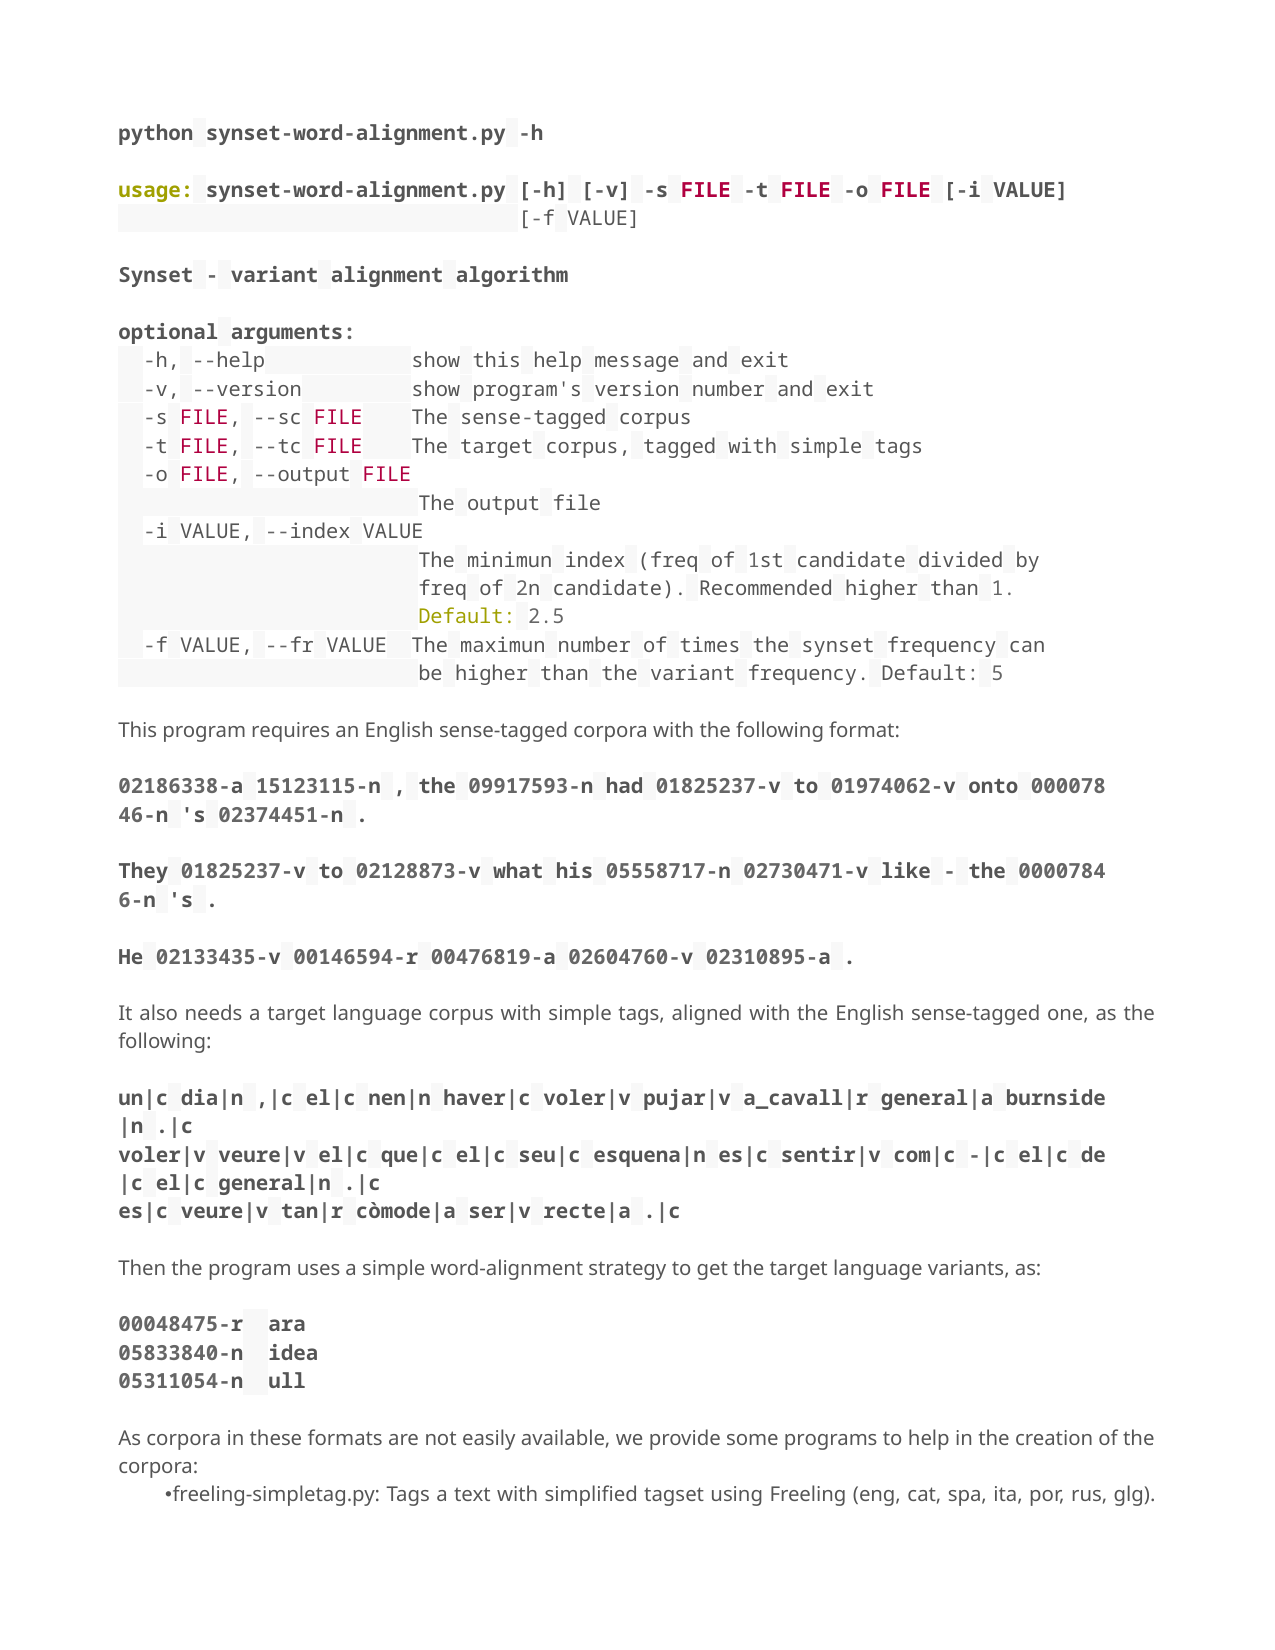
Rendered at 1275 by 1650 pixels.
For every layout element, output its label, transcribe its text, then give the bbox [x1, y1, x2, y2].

text [-v] [581, 175, 631, 203]
text It also needs a target language corpus with simple tags, aligned with the English sense-tagged one, as the following: [118, 998, 1157, 1055]
text 02374451-n [218, 800, 343, 828]
text - variant [231, 260, 318, 289]
text He [118, 942, 143, 970]
text Synset [118, 260, 193, 289]
text tagged [643, 431, 716, 459]
text FILE [881, 175, 931, 203]
text -f VALUE, --fr VALUE The maximun number of times the synset frequency can [143, 630, 1157, 658]
text veure|v [218, 1140, 306, 1168]
text 's [181, 800, 206, 828]
text Then the program uses a simple word-alignment strategy to get the target language variants, as: [118, 1253, 1157, 1281]
text haver|c [443, 1083, 531, 1111]
text alignment [331, 260, 443, 289]
text nen|n [368, 1083, 431, 1111]
text còmode|a [356, 1197, 456, 1225]
text dia|n [181, 1083, 243, 1111]
text . [206, 885, 1157, 913]
text -h [518, 118, 1157, 147]
text un|c [118, 1083, 168, 1111]
text ,|c [256, 1083, 293, 1111]
text algorithm [456, 260, 1157, 289]
text [-i [943, 175, 981, 203]
text recte|a [543, 1197, 631, 1225]
text 01974062-v [831, 772, 956, 800]
text -o [843, 175, 868, 203]
text exit [740, 346, 1157, 374]
text (freq [637, 545, 699, 573]
text 2.5 [528, 602, 1157, 630]
text to [793, 772, 818, 800]
text 1st [747, 545, 784, 573]
text general|a [881, 1083, 993, 1111]
text 00048475-r [118, 1309, 243, 1338]
text idea [268, 1338, 1157, 1366]
text tags [874, 431, 1157, 459]
text message [594, 346, 679, 374]
text divided [918, 545, 1003, 573]
text -h, [143, 346, 180, 374]
text the [418, 772, 456, 800]
text . [356, 800, 1157, 828]
text this [472, 346, 521, 374]
text 02730471-v [743, 857, 868, 885]
text minimun [467, 545, 552, 573]
text As corpora in these formats are not easily available, we provide some programs to help in the creation of the corpora: [118, 1423, 1157, 1479]
text com|c [893, 1140, 956, 1168]
text his [556, 857, 593, 885]
text 02133435-v [156, 942, 281, 970]
list freeling-simpletag.py: Tags a text with simplified tagset using Freeling (eng, cat, spa, ita, por, rus, glg). [118, 1479, 1157, 1507]
text |c [118, 1168, 143, 1197]
text - the [968, 857, 1006, 885]
text el|c [306, 1083, 356, 1111]
text -s FILE, --sc FILE The sense-tagged corpus [118, 402, 1157, 431]
text 02310895-a [706, 942, 831, 970]
text 01825237-v [181, 857, 306, 885]
text be higher than the variant frequency. Default: 5 [118, 658, 1157, 687]
text what [493, 857, 543, 885]
text help [533, 346, 582, 374]
text They [118, 857, 168, 885]
text voler|v [118, 1140, 206, 1168]
text The [418, 545, 455, 573]
text optional [118, 317, 218, 346]
text 01825237-v [656, 772, 781, 800]
text ara [268, 1309, 1157, 1338]
text voler|v [543, 1083, 631, 1111]
text 02128873-v [356, 857, 481, 885]
text ser|v [468, 1197, 531, 1225]
text 15123115-n [256, 772, 381, 800]
text -|c [968, 1140, 1006, 1168]
text FILE [781, 175, 831, 203]
text 05311054-n [118, 1366, 243, 1395]
text [-h] [518, 175, 568, 203]
text [-f VALUE] [118, 203, 1157, 232]
text corpus, [545, 431, 631, 459]
text The [418, 488, 455, 516]
text The [411, 431, 448, 459]
text candidate [796, 545, 906, 573]
text 09917593-n [468, 772, 593, 800]
text --help [192, 346, 265, 374]
text 's [168, 885, 193, 913]
text es|c [718, 1140, 768, 1168]
text -t [743, 175, 768, 203]
text This program requires an English sense-tagged corpora with the following format: [118, 715, 1157, 743]
text a_cavall|r [743, 1083, 868, 1111]
text FILE [314, 431, 363, 459]
text . [843, 942, 1157, 970]
text 0000784 [1018, 857, 1157, 885]
text es|c [118, 1197, 168, 1225]
text general|n [218, 1168, 331, 1197]
text target [460, 431, 533, 459]
text to [318, 857, 343, 885]
text .|c [156, 1111, 1157, 1140]
text synset-word-alignment.py [206, 118, 506, 147]
text usage: [118, 175, 193, 203]
text el|c [1018, 1140, 1068, 1168]
text of [711, 545, 735, 573]
text sentir|v [781, 1140, 881, 1168]
text 05558717-n [606, 857, 731, 885]
text index [564, 545, 625, 573]
text 46-n [118, 800, 168, 828]
text output [467, 488, 540, 516]
text , [393, 772, 406, 800]
text 02186338-a [118, 772, 243, 800]
text el|c [456, 1140, 506, 1168]
text python [118, 118, 193, 147]
text VALUE] [993, 175, 1157, 203]
text -t [143, 431, 168, 459]
text FILE, [180, 431, 241, 459]
text ull [268, 1366, 1157, 1395]
text tan|r [281, 1197, 343, 1225]
text --tc [253, 431, 302, 459]
text seu|c [518, 1140, 581, 1168]
text 000078 [1031, 772, 1157, 800]
text 02604760-v [568, 942, 693, 970]
text 05833840-n [118, 1338, 243, 1366]
text 00476819-a [431, 942, 556, 970]
text file [552, 488, 1157, 516]
text simple [789, 431, 862, 459]
text 00146594-r [293, 942, 418, 970]
text burnside [1006, 1083, 1157, 1111]
text onto [968, 772, 1018, 800]
text 6-n [118, 885, 156, 913]
text que|c [381, 1140, 443, 1168]
text by [1015, 545, 1157, 573]
text el|c [156, 1168, 206, 1197]
text .|c [643, 1197, 1157, 1225]
text FILE [681, 175, 731, 203]
text freq of 2n candidate). Recommended higher than 1. [418, 573, 1157, 602]
text -s [643, 175, 668, 203]
text .|c [343, 1168, 1157, 1197]
text de [1081, 1140, 1157, 1168]
text pujar|v [643, 1083, 731, 1111]
text arguments: [231, 317, 1157, 346]
text had [606, 772, 643, 800]
text synset-word-alignment.py [206, 175, 506, 203]
text -i VALUE, --index VALUE [143, 516, 1157, 545]
text |n [118, 1111, 143, 1140]
text and [692, 346, 728, 374]
text Default: [418, 602, 516, 630]
text veure|v [181, 1197, 268, 1225]
text with [728, 431, 777, 459]
text show [411, 346, 460, 374]
text esquena|n [593, 1140, 706, 1168]
text like [881, 857, 931, 885]
text -o FILE, --output FILE [143, 459, 1157, 488]
text -v, --version show program's version number and exit [143, 374, 1157, 402]
text el|c [318, 1140, 368, 1168]
